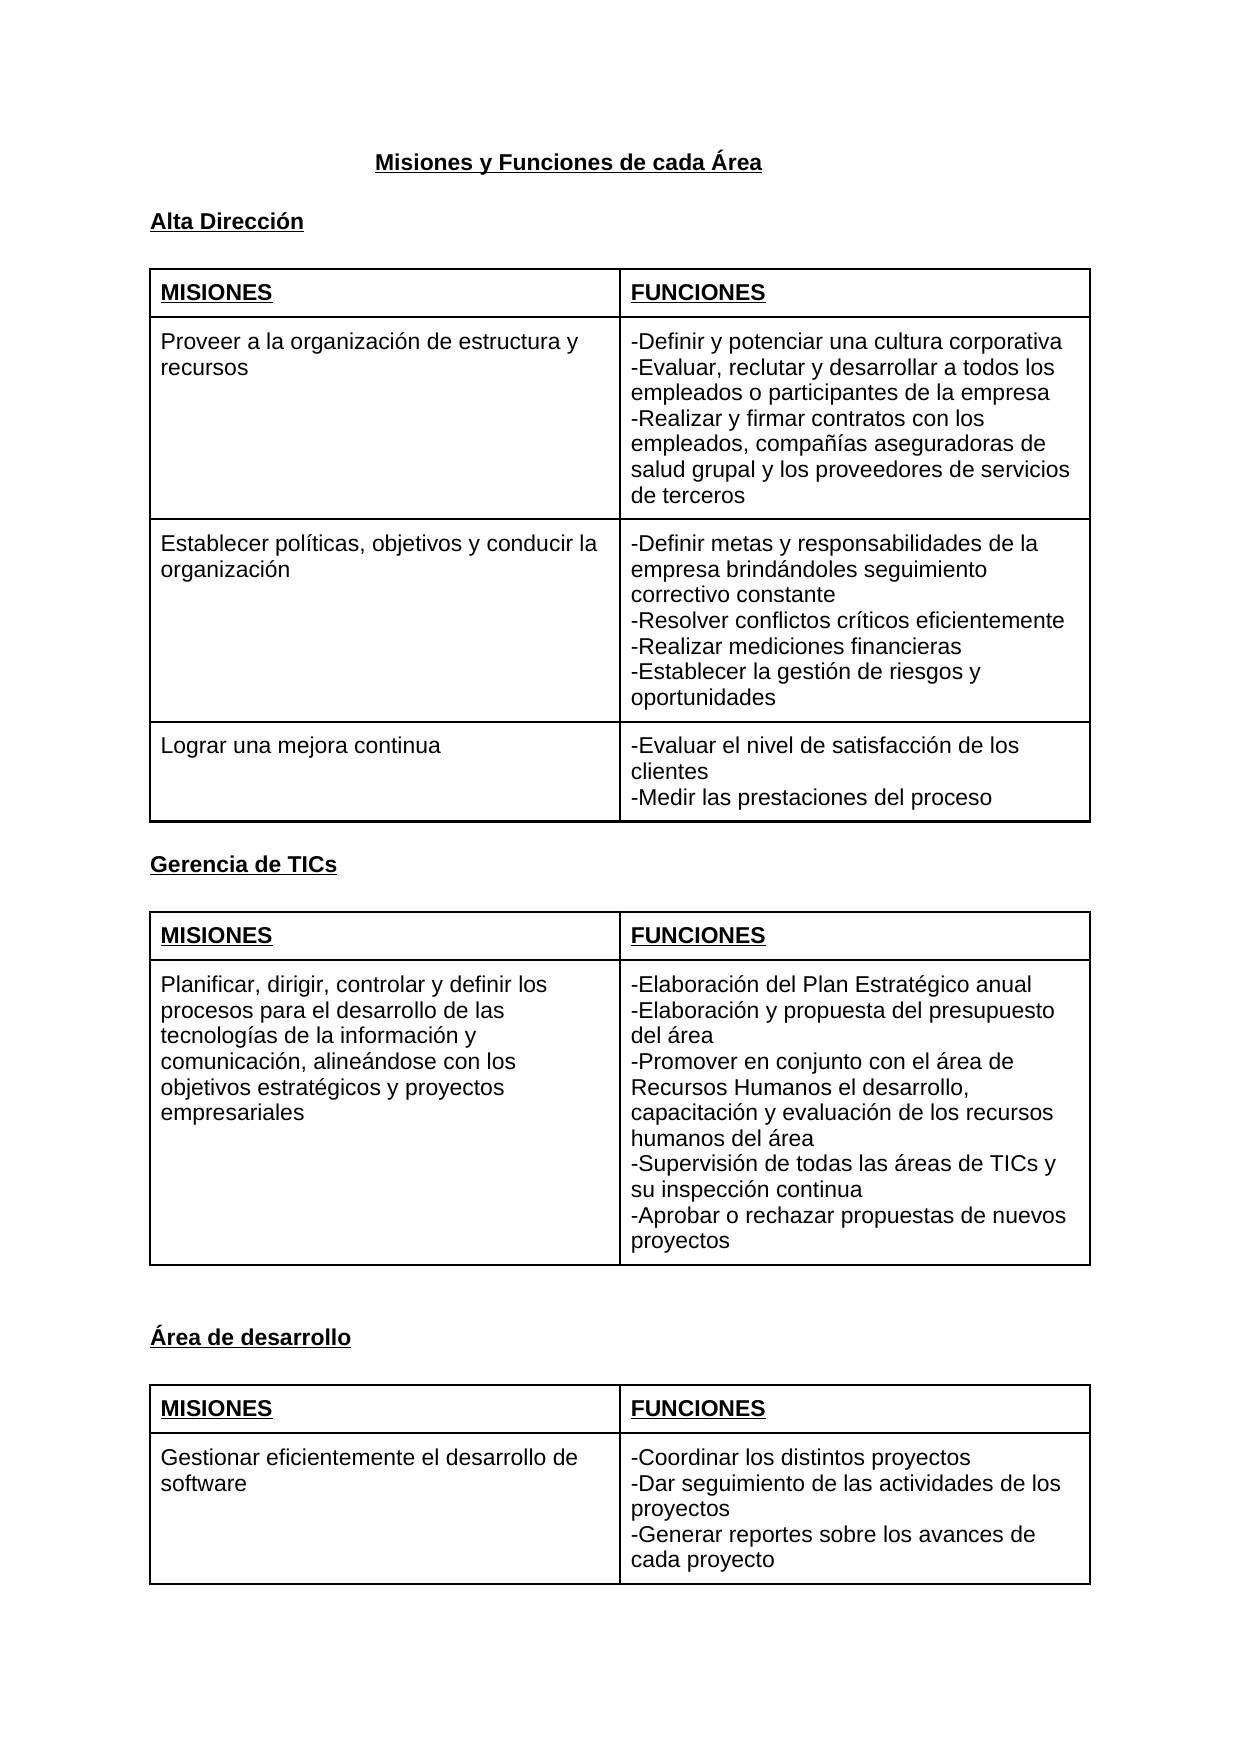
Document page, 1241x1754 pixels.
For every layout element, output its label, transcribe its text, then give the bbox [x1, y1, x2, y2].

table_cell -Definir metas y responsabilidades de la empresa brindándoles seguimiento correctivo constante -Resolver conflictos críticos eficientemente -Realizar mediciones financieras -Establecer la gestión de riesgos y oportunidades [621, 520, 1089, 721]
table_cell Establecer políticas, objetivos y conducir la organización [151, 520, 619, 721]
table_cell -Definir y potenciar una cultura corporativa -Evaluar, reclutar y desarrollar a todos los empleados o participantes de la empresa -Realizar y firmar contratos con los empleados, compañías aseguradoras de salud grupal y los proveedores de servicios de terceros [621, 318, 1089, 518]
table_header FUNCIONES [621, 1386, 1089, 1432]
text Misiones y Funciones de cada Área Alta Dirección [150, 150, 1091, 234]
table_cell -Elaboración del Plan Estratégico anual -Elaboración y propuesta del presupuesto del área -Promover en conjunto con el área de Recursos Humanos el desarrollo, capacitación y evaluación de los recursos humanos del área -Supervisión de todas las áreas de TICs y su inspección continua -Aprobar o rechazar propuestas de nuevos proyectos [621, 961, 1089, 1264]
table_cell Planificar, dirigir, controlar y definir los procesos para el desarrollo de las tecnologías de la información y comunicación, alineándose con los objetivos estratégicos y proyectos empresariales [151, 961, 619, 1264]
table_cell Lograr una mejora continua [151, 723, 619, 820]
table_cell Gestionar eficientemente el desarrollo de software [151, 1434, 619, 1583]
table_header MISIONES [151, 270, 619, 316]
table_cell Proveer a la organización de estructura y recursos [151, 318, 619, 518]
table_cell -Coordinar los distintos proyectos -Dar seguimiento de las actividades de los proyectos -Generar reportes sobre los avances de cada proyecto [621, 1434, 1089, 1583]
table_header MISIONES [151, 913, 619, 959]
table_header FUNCIONES [621, 913, 1089, 959]
text Área de desarrollo [150, 1325, 1091, 1350]
table_header FUNCIONES [621, 270, 1089, 316]
table_header MISIONES [151, 1386, 619, 1432]
table_cell -Evaluar el nivel de satisfacción de los clientes -Medir las prestaciones del proceso [621, 723, 1089, 820]
text Gerencia de TICs [150, 852, 1091, 877]
